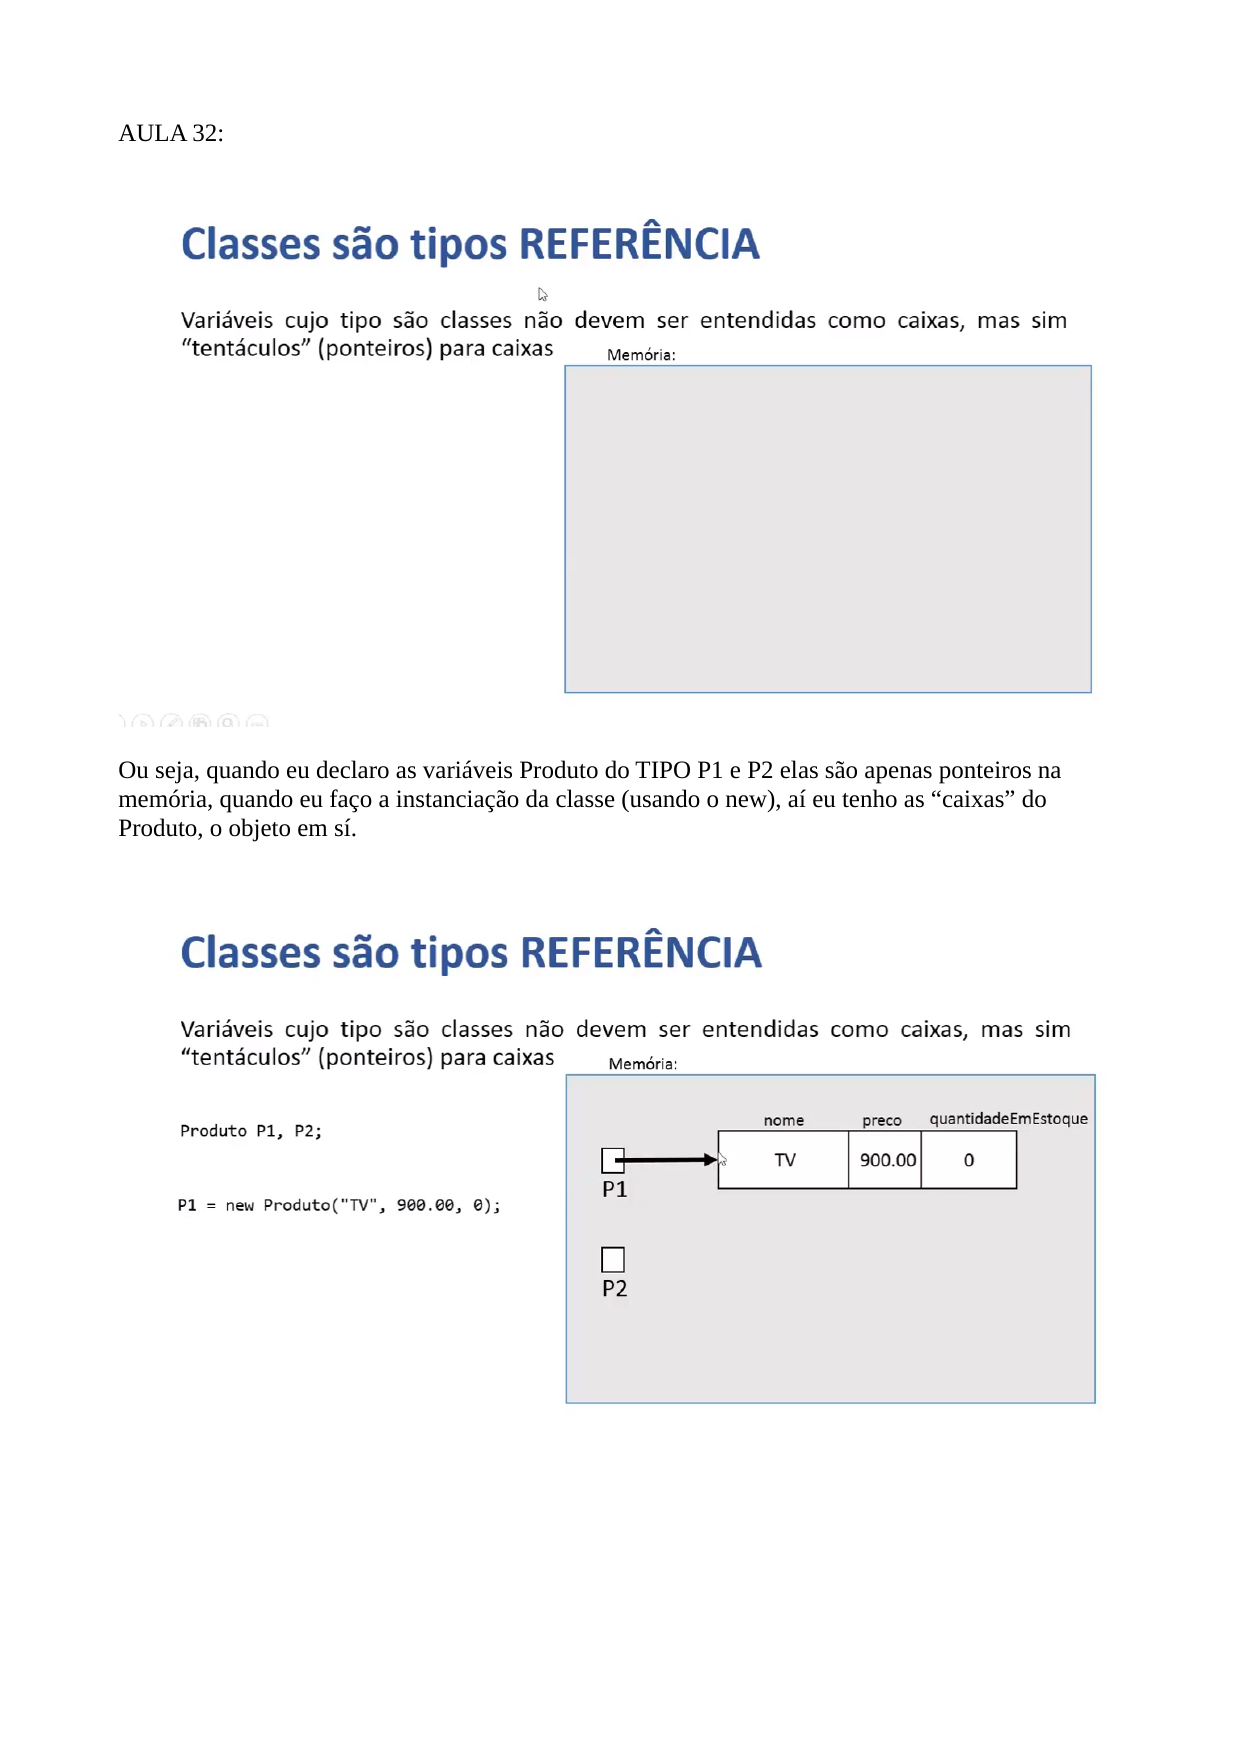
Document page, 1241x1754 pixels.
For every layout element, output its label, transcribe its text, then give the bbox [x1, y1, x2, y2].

text AULA 32: [118, 118, 1122, 160]
picture [118, 160, 1123, 727]
text Ou seja, quando eu declaro as variáveis Produto do TIPO P1 e P2 elas são apenas ponteiros na memória, quando eu faço a instanciação da classe (usando o new), aí eu tenho as “caixas” do Produto, o objeto em sí. [118, 755, 1122, 842]
picture [118, 870, 1123, 1419]
text [118, 727, 1122, 755]
